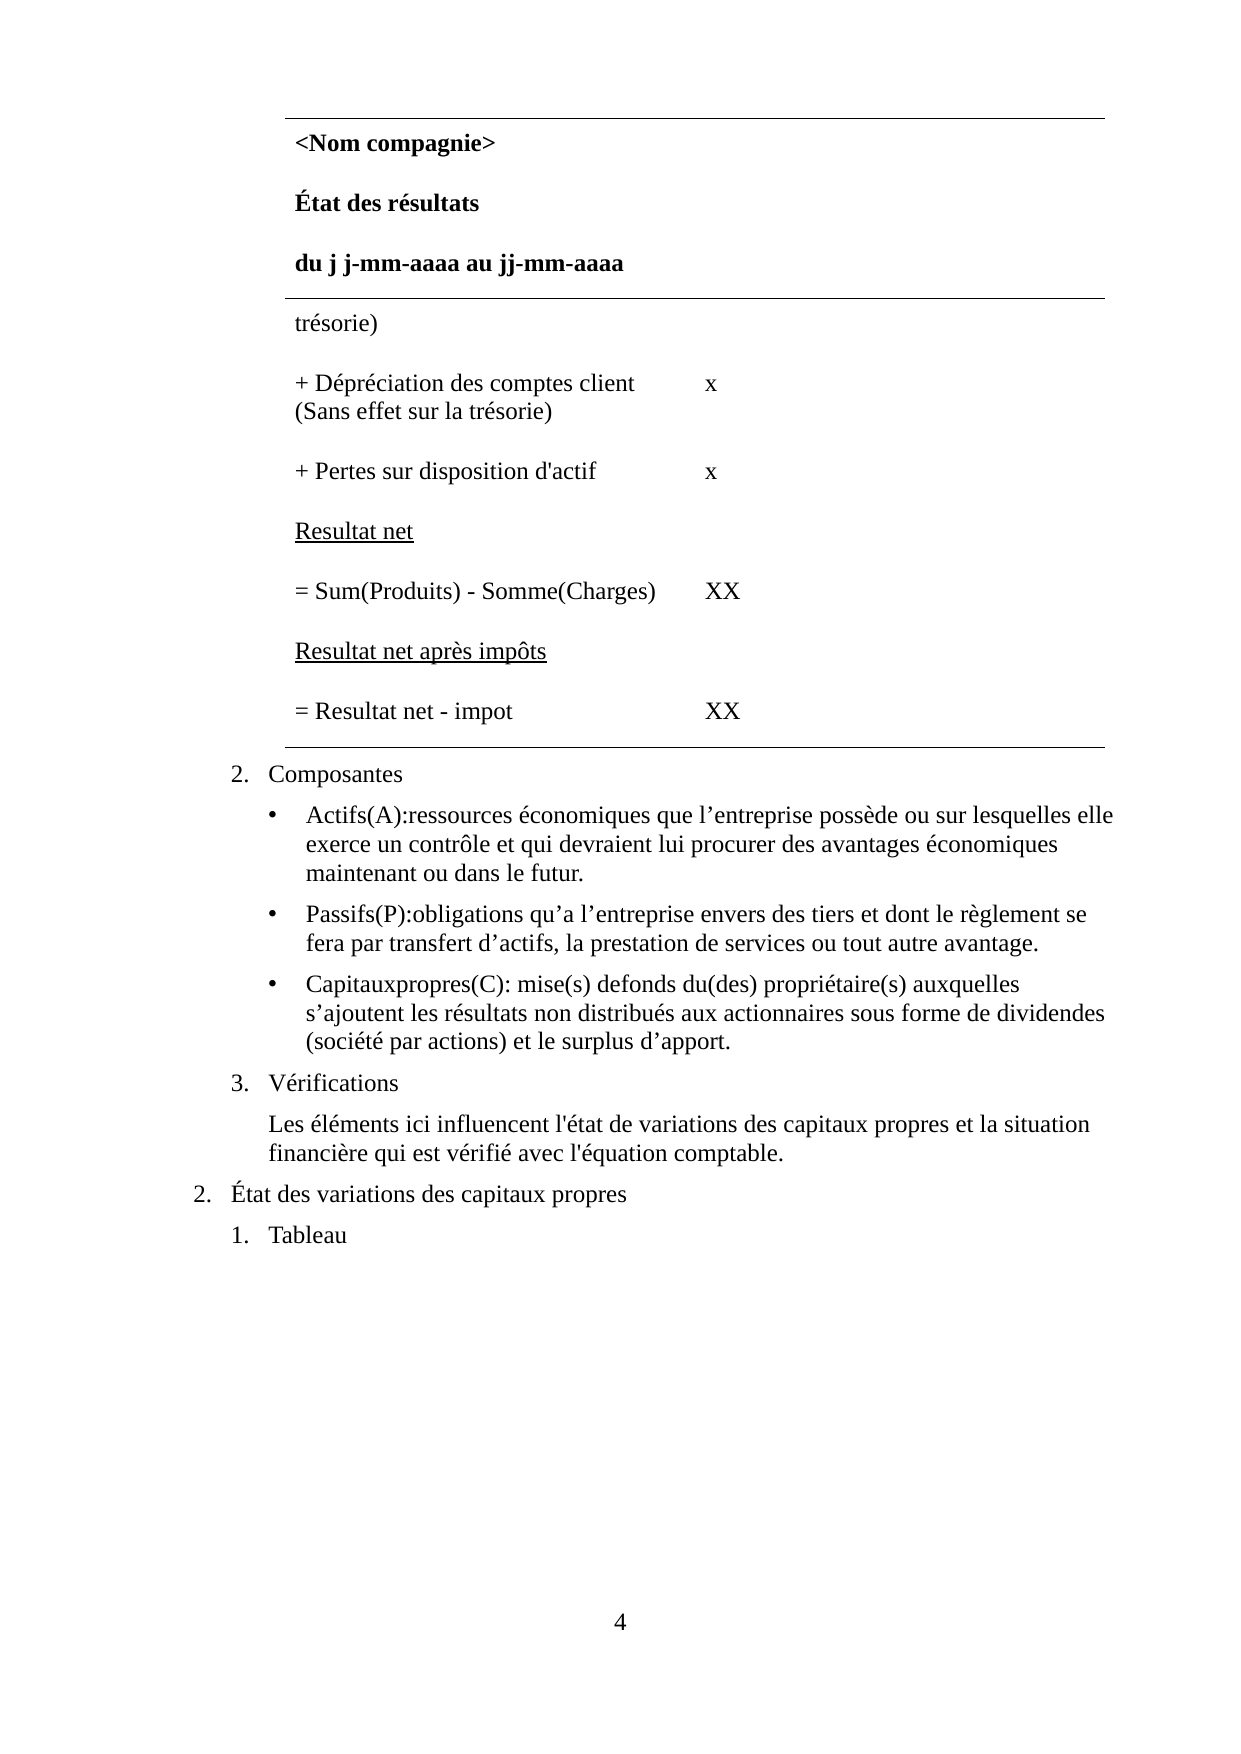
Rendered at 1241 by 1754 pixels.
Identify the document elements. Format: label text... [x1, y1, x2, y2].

list Actifs(A):ressources économiques que l’entreprise possède ou sur lesquelles elle exerce un contrôle et qui devraient lui procurer des avantages économiques maintenant ou dans le futur. [268, 800, 1122, 886]
table_cell = Resultat net - impot [285, 687, 695, 747]
table_cell [695, 238, 1105, 298]
table_cell [695, 627, 1105, 687]
table_cell x [695, 358, 1105, 447]
list Tableau [231, 1220, 1122, 1249]
table_cell trésorie) [285, 299, 695, 358]
list Vérifications [231, 1068, 1122, 1096]
table_header [695, 119, 1105, 178]
table_cell Resultat net après impôts [285, 627, 695, 687]
table_cell + Pertes sur disposition d'actif [285, 447, 695, 507]
list État des variations des capitaux propres [193, 1179, 1122, 1208]
table_cell XX [695, 687, 1105, 747]
table_cell = Sum(Produits) - Somme(Charges) [285, 567, 695, 627]
table_cell [695, 299, 1105, 358]
table_cell XX [695, 567, 1105, 627]
table_cell du j j-mm-aaaa au jj-mm-aaaa [285, 238, 695, 298]
list Capitauxpropres(C): mise(s) defonds du(des) propriétaire(s) auxquelles s’ajoutent les résultats non distribués aux actionnaires sous forme de dividendes (société par actions) et le surplus d’apport. [268, 969, 1122, 1055]
table_cell Resultat net [285, 507, 695, 567]
table_header <Nom compagnie> [285, 119, 695, 178]
list Les éléments ici influencent l'état de variations des capitaux propres et la situation financière qui est vérifié avec l'équation comptable. [231, 1109, 1122, 1166]
list Composantes [231, 759, 1122, 788]
table_cell État des résultats [285, 178, 695, 238]
table_cell + Dépréciation des comptes client (Sans effet sur la trésorie) [285, 358, 695, 447]
list Passifs(P):obligations qu’a l’entreprise envers des tiers et dont le règlement se fera par transfert d’actifs, la prestation de services ou tout autre avantage. [268, 899, 1122, 956]
table_cell x [695, 447, 1105, 507]
table_cell [695, 178, 1105, 238]
table_cell [695, 507, 1105, 567]
